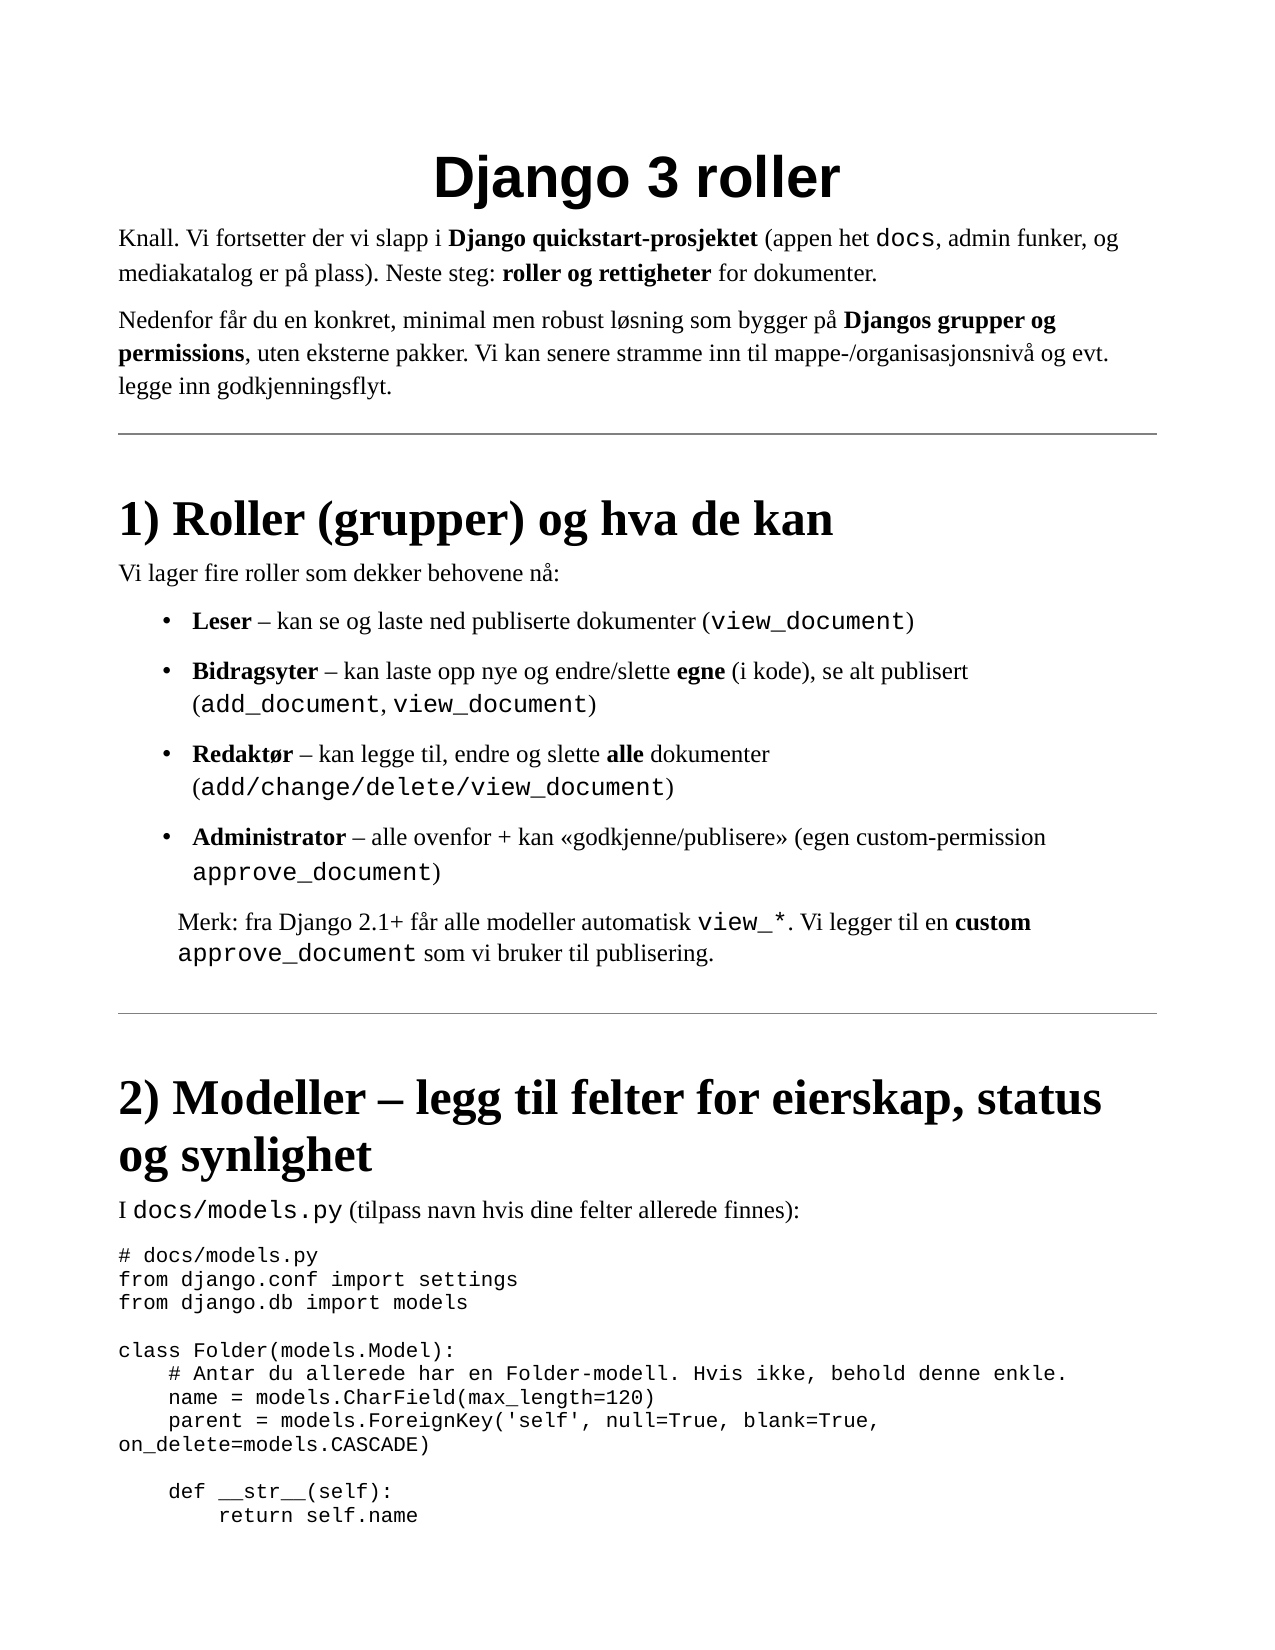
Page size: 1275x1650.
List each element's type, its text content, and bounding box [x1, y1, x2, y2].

text from django.conf import settings [118, 1269, 1157, 1292]
text class Folder(models.Model): [118, 1339, 1157, 1363]
text I docs/models.py (tilpass navn hvis dine felter allerede finnes): [118, 1195, 1157, 1226]
subtitle 2) Modeller – legg til felter for eierskap, status og synlighet [118, 1067, 1157, 1182]
list Redaktør – kan legge til, endre og slette alle dokumenter (add/change/delete/view_document) [162, 739, 1157, 803]
text return self.name [118, 1505, 1157, 1529]
text # docs/models.py [118, 1245, 1157, 1269]
text name = models.CharField(max_length=120) [118, 1387, 1157, 1411]
title Django 3 roller [118, 143, 1157, 210]
text from django.db import models [118, 1292, 1157, 1316]
text parent = models.ForeignKey('self', null=True, blank=True, on_delete=models.CASCADE) [118, 1411, 1157, 1458]
list Leser – kan se og laste ned publiserte dokumenter (view_document) [162, 606, 1157, 637]
text Knall. Vi fortsetter der vi slapp i Django quickstart-prosjektet (appen het docs, admin funker, og mediakatalog er på plass). Neste steg: roller og rettigheter for dokumenter. [118, 223, 1157, 287]
text Nedenfor får du en konkret, minimal men robust løsning som bygger på Djangos grupper og permissions, uten eksterne pakker. Vi kan senere stramme inn til mappe-/organisasjonsnivå og evt. legge inn godkjenningsflyt. [118, 305, 1157, 400]
text # Antar du allerede har en Folder-modell. Hvis ikke, behold denne enkle. [118, 1363, 1157, 1387]
text Vi lager fire roller som dekker behovene nå: [118, 558, 1157, 587]
text Merk: fra Django 2.1+ får alle modeller automatisk view_*. Vi legger til en custom approve_document som vi bruker til publisering. [177, 907, 1098, 969]
text def __str__(self): [118, 1481, 1157, 1505]
list Bidragsyter – kan laste opp nye og endre/slette egne (i kode), se alt publisert (add_document, view_document) [162, 656, 1157, 720]
subtitle 1) Roller (grupper) og hva de kan [118, 488, 1157, 546]
list Administrator – alle ovenfor + kan «godkjenne/publisere» (egen custom-permission approve_document) [162, 822, 1157, 888]
